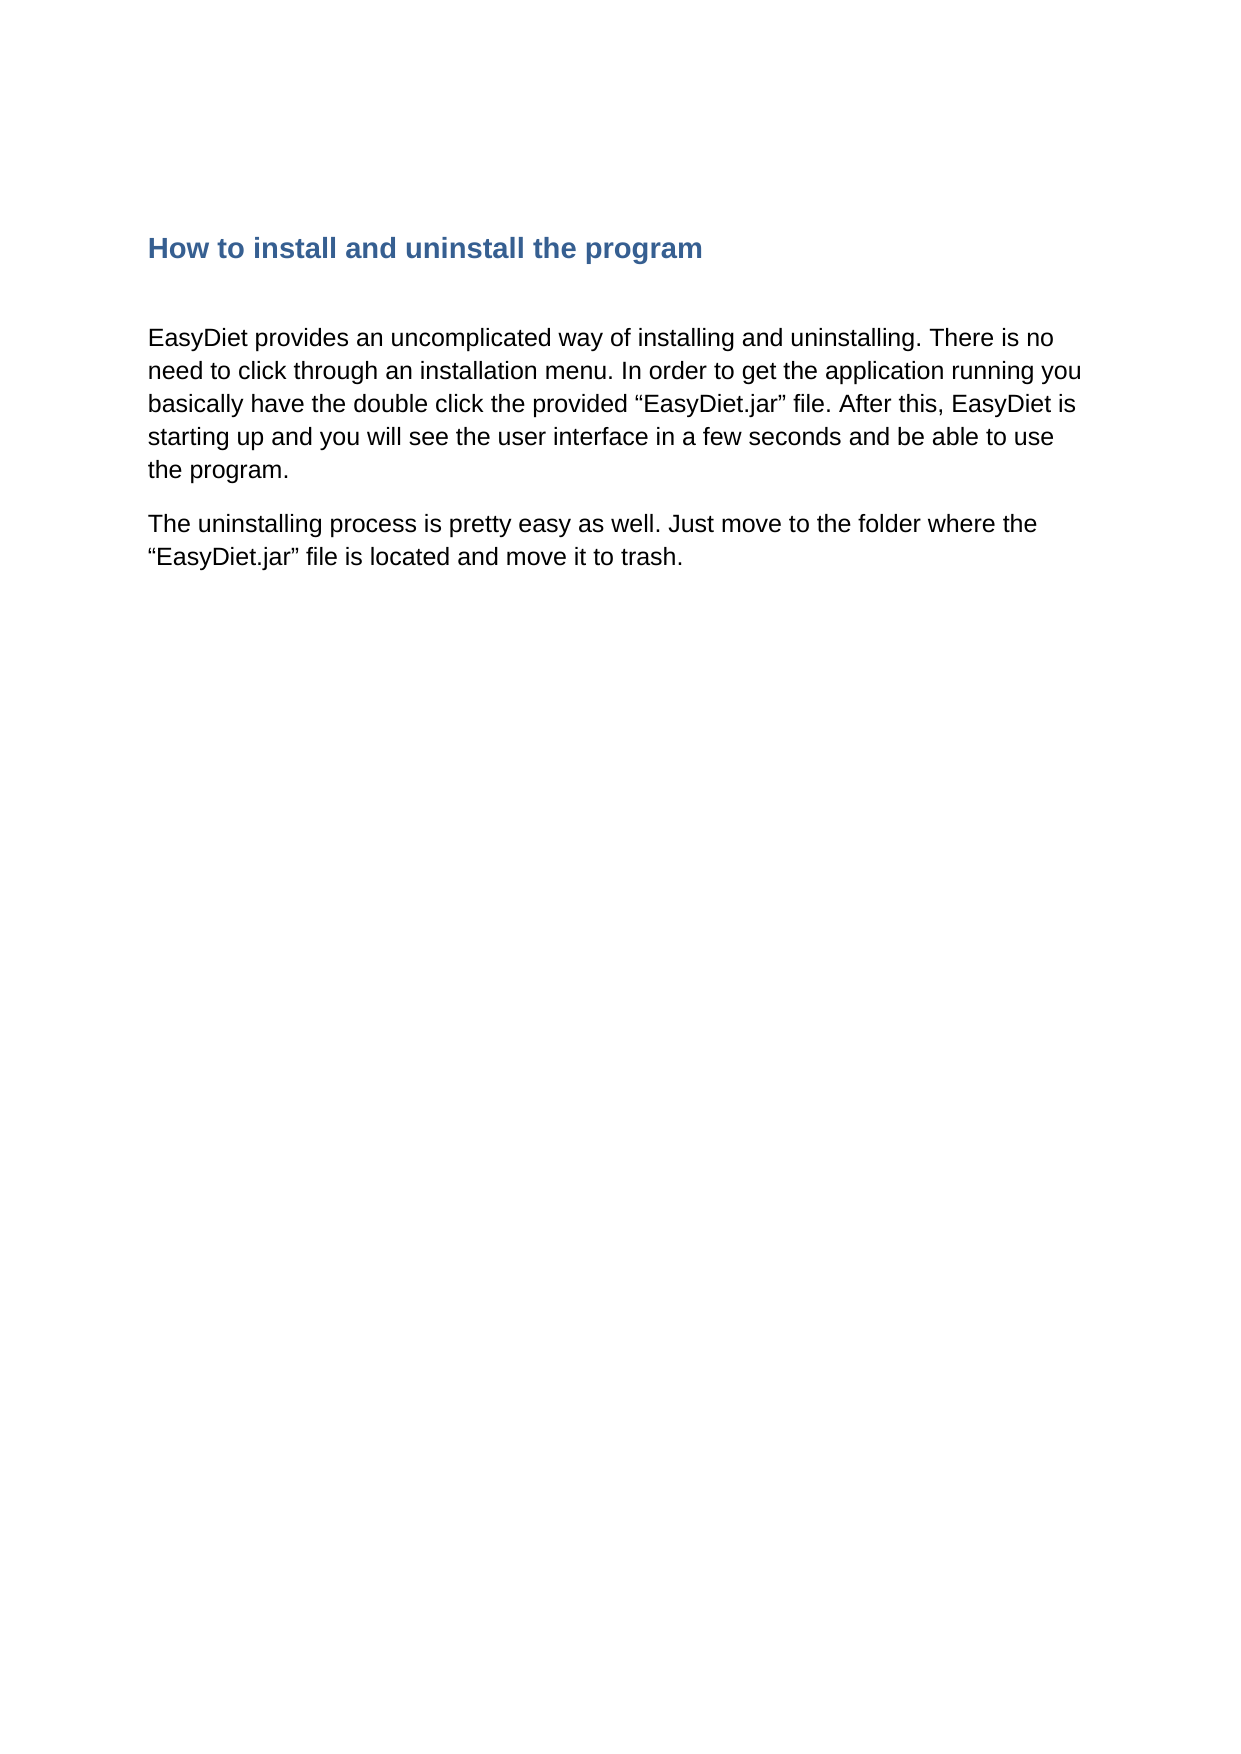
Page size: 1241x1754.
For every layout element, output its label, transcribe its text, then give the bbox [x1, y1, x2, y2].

text EasyDiet provides an uncomplicated way of installing and uninstalling. There is no need to click through an installation menu. In order to get the application running you basically have the double click the provided “EasyDiet.jar” file. After this, EasyDiet is starting up and you will see the user interface in a few seconds and be able to use the program. [148, 323, 1093, 484]
subtitle How to install and uninstall the program [148, 231, 1093, 264]
text The uninstalling process is pretty easy as well. Just move to the folder where the “EasyDiet.jar” file is located and move it to trash. [148, 509, 1093, 571]
